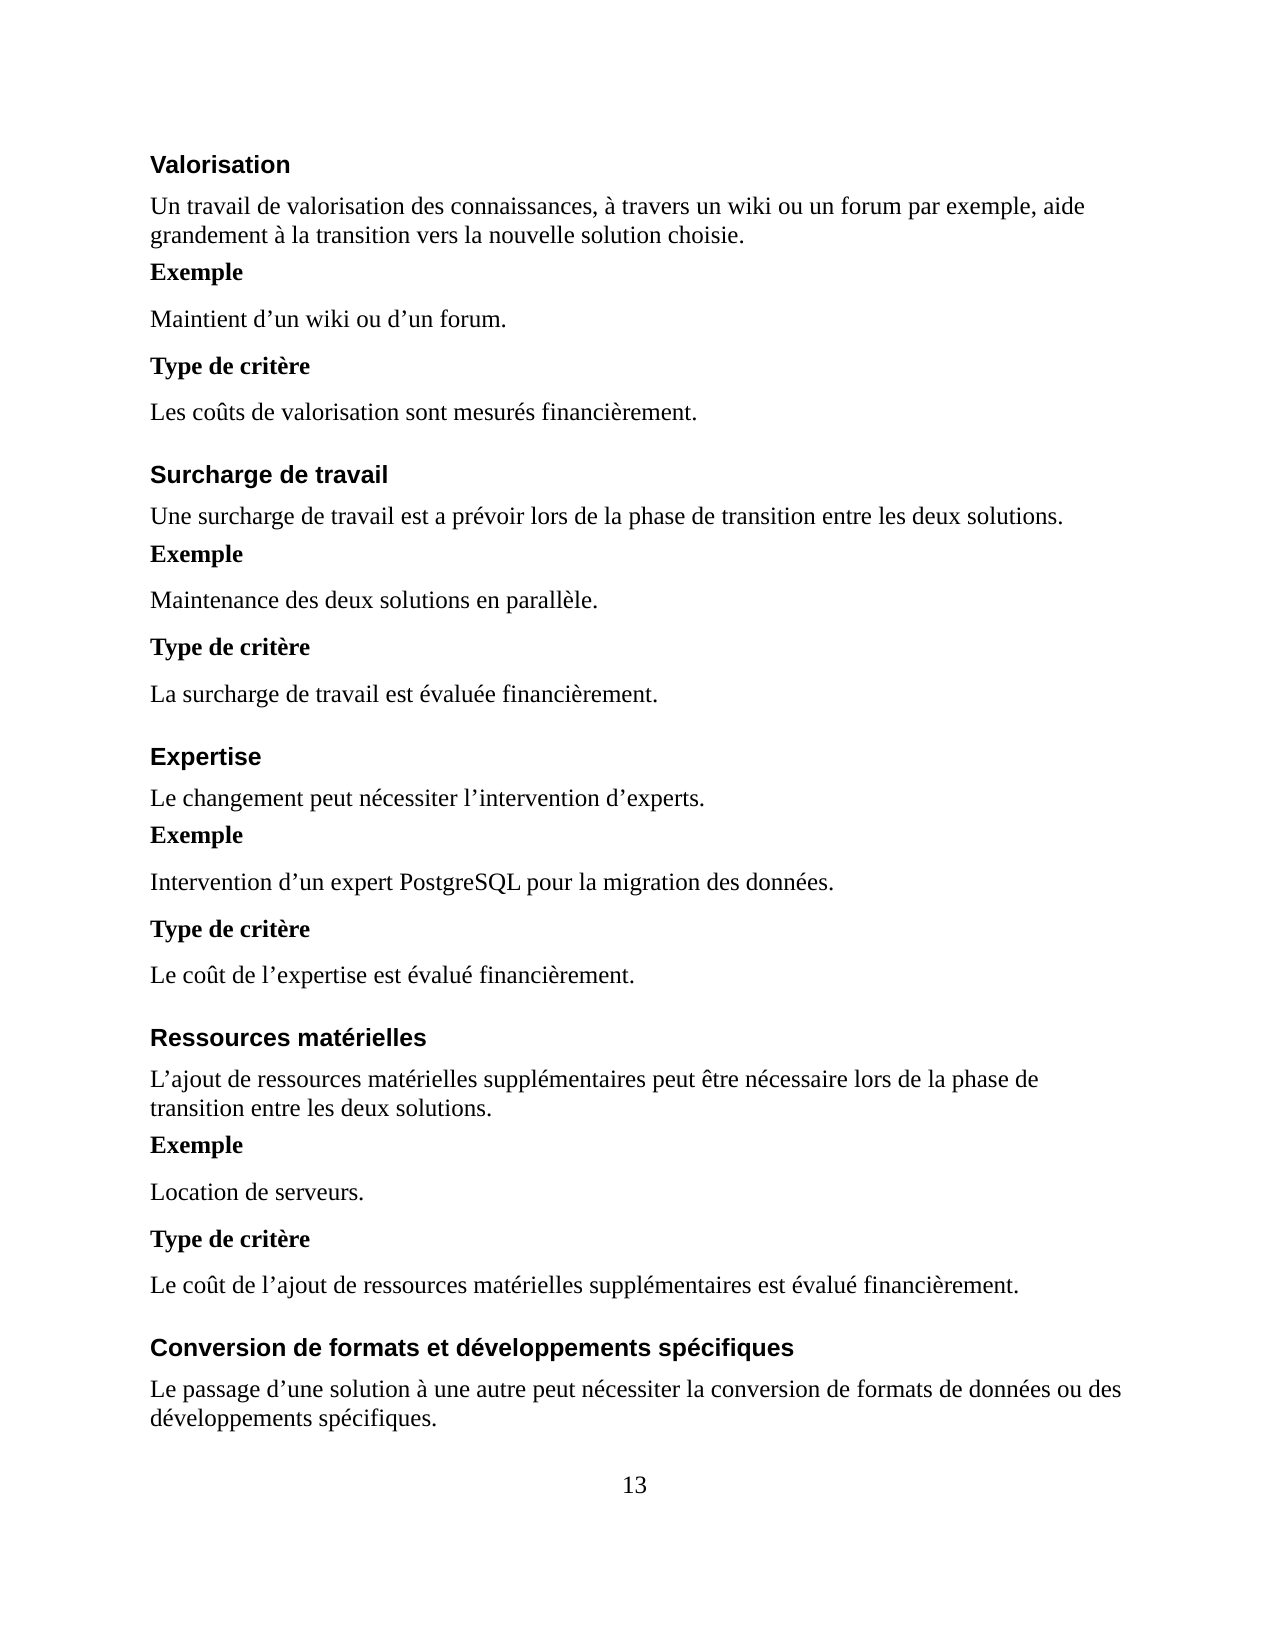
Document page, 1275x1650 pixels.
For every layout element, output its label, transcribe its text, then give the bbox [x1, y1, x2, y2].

text Le changement peut nécessiter l’intervention d’experts. [150, 783, 1125, 811]
subtitle Valorisation [150, 150, 1125, 178]
text Exemple [150, 257, 1125, 286]
text Le passage d’une solution à une autre peut nécessiter la conversion de formats de données ou des développements spécifiques. [150, 1374, 1125, 1432]
subtitle Conversion de formats et développements spécifiques [150, 1333, 1125, 1362]
text Exemple [150, 1131, 1125, 1159]
text La surcharge de travail est évaluée financièrement. [150, 679, 1125, 708]
text Maintient d’un wiki ou d’un forum. [150, 304, 1125, 333]
text L’ajout de ressources matérielles supplémentaires peut être nécessaire lors de la phase de transition entre les deux solutions. [150, 1064, 1125, 1122]
text Type de critère [150, 1224, 1125, 1253]
text Intervention d’un expert PostgreSQL pour la migration des données. [150, 867, 1125, 896]
text Exemple [150, 539, 1125, 568]
text Une surcharge de travail est a prévoir lors de la phase de transition entre les deux solutions. [150, 501, 1125, 530]
text Exemple [150, 820, 1125, 849]
text Type de critère [150, 914, 1125, 942]
text Le coût de l’expertise est évalué financièrement. [150, 960, 1125, 989]
text Maintenance des deux solutions en parallèle. [150, 586, 1125, 614]
subtitle Surcharge de travail [150, 460, 1125, 489]
text Les coûts de valorisation sont mesurés financièrement. [150, 397, 1125, 426]
subtitle Ressources matérielles [150, 1023, 1125, 1052]
text Location de serveurs. [150, 1177, 1125, 1206]
text Le coût de l’ajout de ressources matérielles supplémentaires est évalué financièrement. [150, 1271, 1125, 1299]
subtitle Expertise [150, 742, 1125, 770]
text Un travail de valorisation des connaissances, à travers un wiki ou un forum par exemple, aide grandement à la transition vers la nouvelle solution choisie. [150, 191, 1125, 248]
text Type de critère [150, 632, 1125, 661]
text Type de critère [150, 351, 1125, 379]
